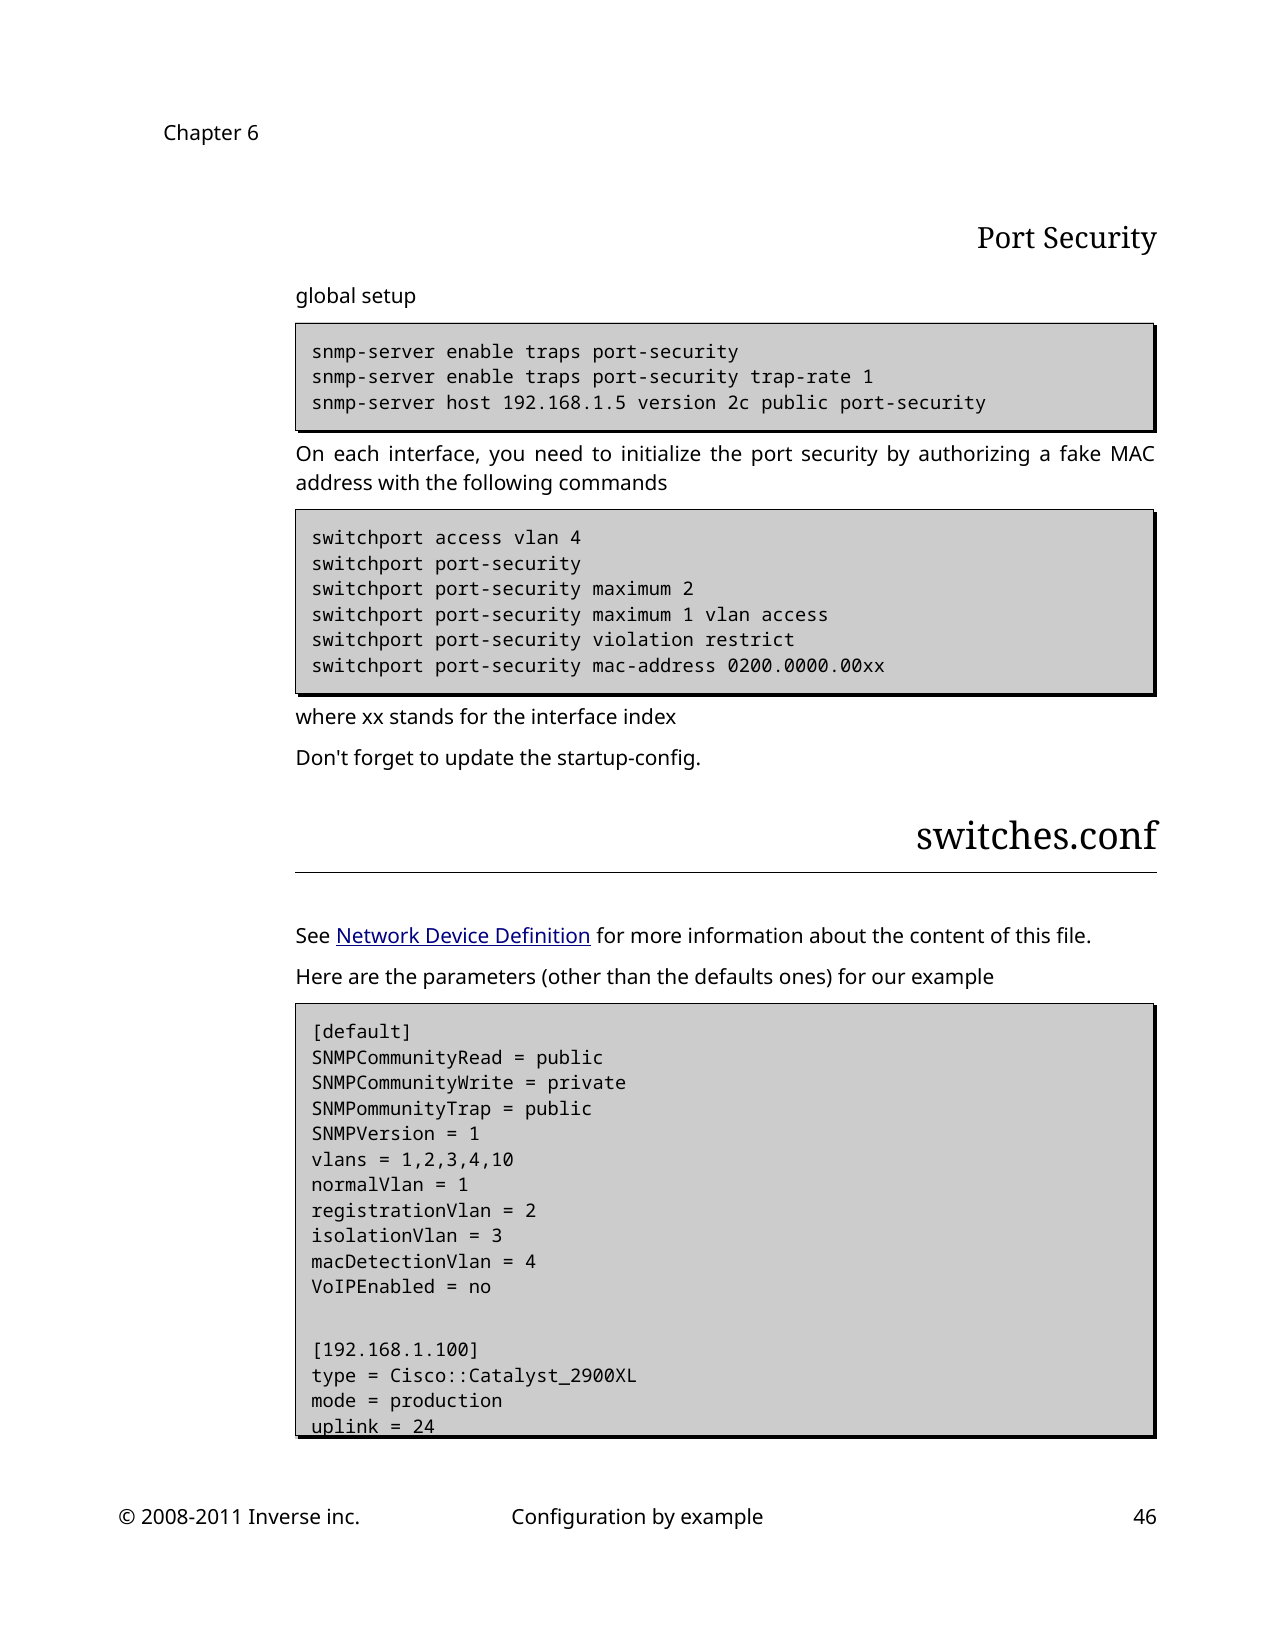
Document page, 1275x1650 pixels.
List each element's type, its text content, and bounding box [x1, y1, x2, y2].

text Here are the parameters (other than the defaults ones) for our example [295, 962, 1157, 990]
text where xx stands for the interface index [295, 702, 1157, 731]
text [192.168.1.100] type = Cisco::Catalyst_2900XL mode = production uplink = 24 [296, 1321, 1153, 1435]
subtitle Port Security [295, 217, 1157, 257]
text switchport access vlan 4 switchport port-security switchport port-security maximum 2 switchport port-security maximum 1 vlan access switchport port-security violation restrict switchport port-security mac-address 0200.0000.00xx [296, 510, 1153, 693]
text See Network Device Definition for more information about the content of this file. [295, 921, 1157, 949]
text [default] SNMPCommunityRead = public SNMPCommunityWrite = private SNMPommunityTrap = public SNMPVersion = 1 vlans = 1,2,3,4,10 normalVlan = 1 registrationVlan = 2 isolationVlan = 3 macDetectionVlan = 4 VoIPEnabled = no [296, 1004, 1153, 1289]
text snmp-server enable traps port-security snmp-server enable traps port-security trap-rate 1 snmp-server host 192.168.1.5 version 2c public port-security [296, 324, 1153, 430]
text global setup [295, 281, 1157, 310]
text On each interface, you need to initialize the port security by authorizing a fake MAC address with the following commands [295, 439, 1157, 496]
subtitle switches.conf [295, 809, 1157, 872]
text Don't forget to update the startup-config. [295, 743, 1157, 772]
